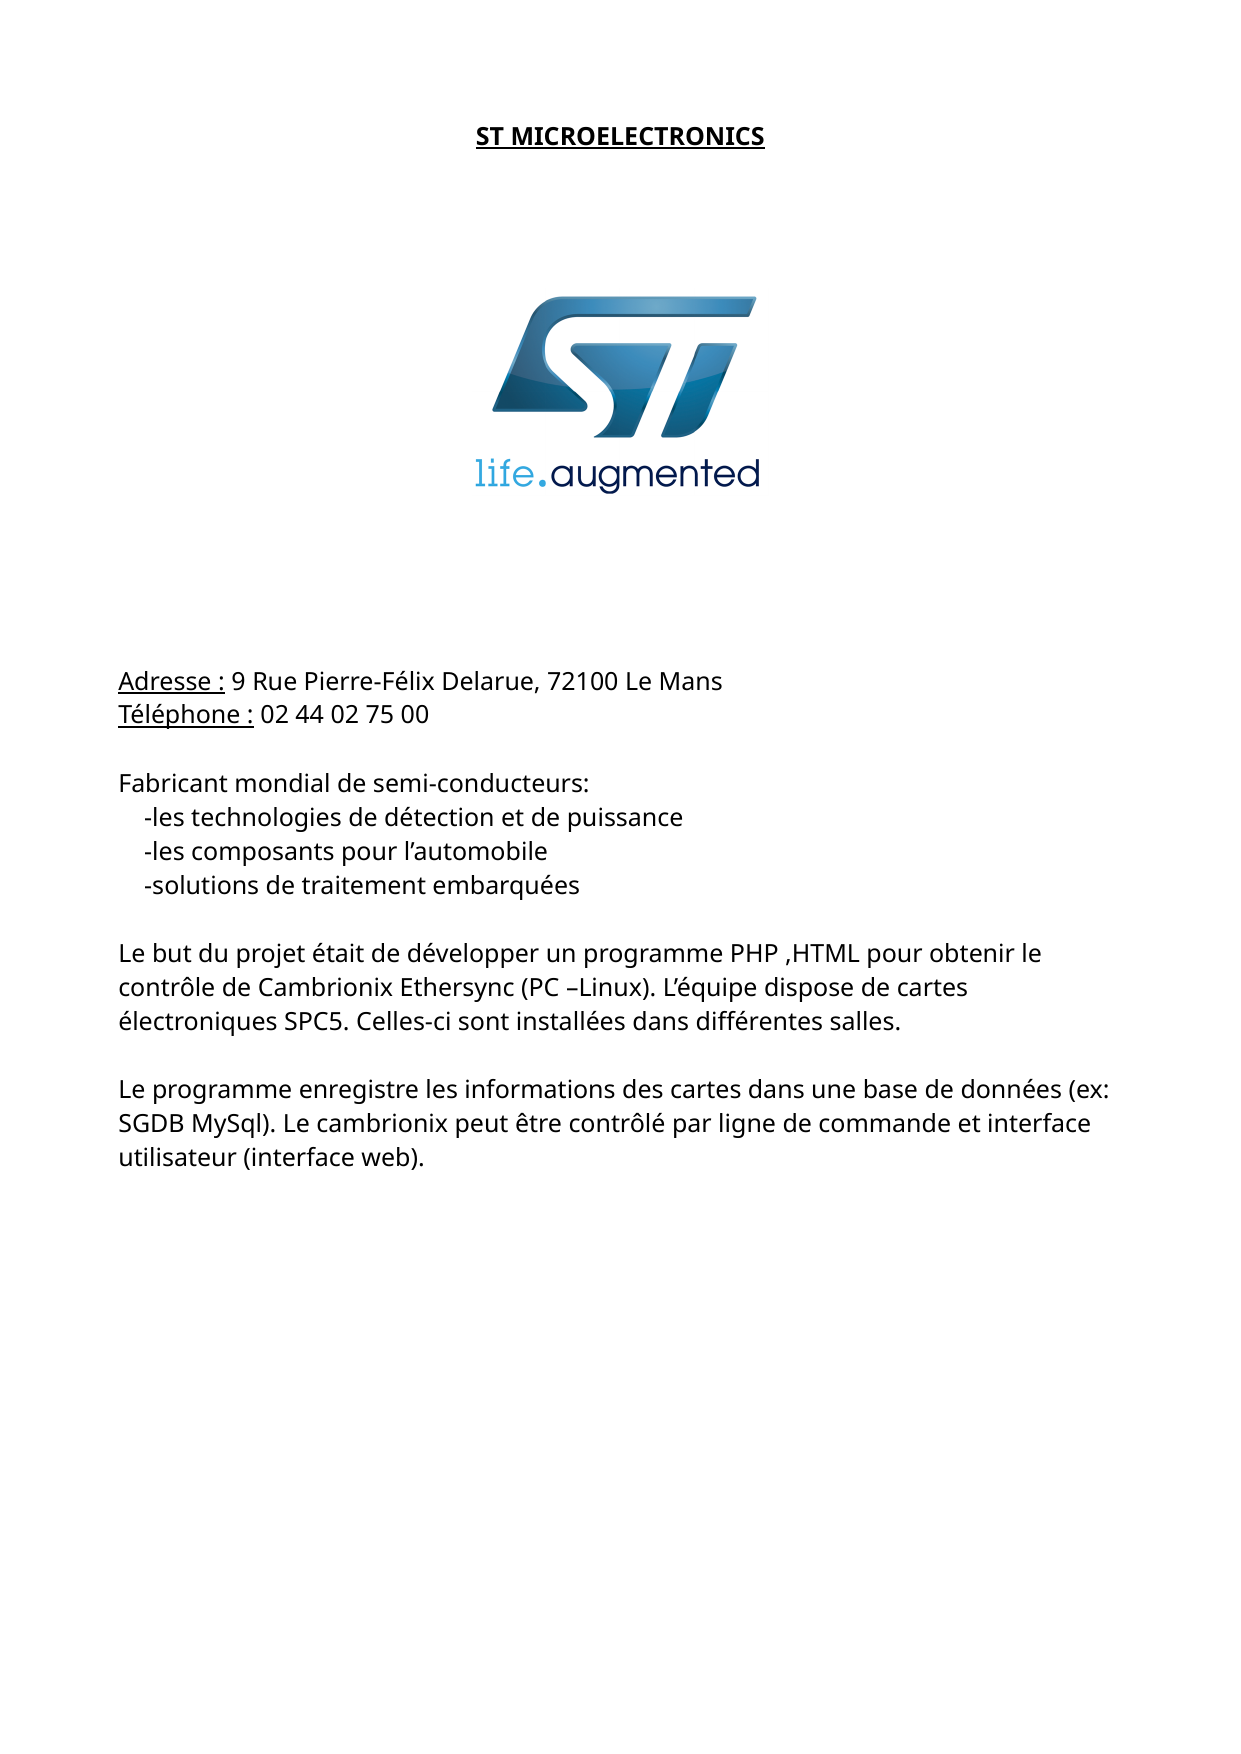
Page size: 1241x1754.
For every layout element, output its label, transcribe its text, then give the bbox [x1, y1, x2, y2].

picture [471, 288, 769, 496]
text Adresse : 9 Rue Pierre-Félix Delarue, 72100 Le Mans [118, 663, 1122, 697]
text Téléphone : 02 44 02 75 00 [118, 697, 1122, 731]
text Le but du projet était de développer un programme PHP ,HTML pour obtenir le contrôle de Cambrionix Ethersync (PC –Linux). L’équipe dispose de cartes électroniques SPC5. Celles-ci sont installées dans différentes salles. [118, 936, 1122, 1038]
text Fabricant mondial de semi-conducteurs: [118, 765, 1122, 799]
text -solutions de traitement embarquées [118, 867, 1122, 902]
text -les technologies de détection et de puissance [118, 799, 1122, 833]
text ST MICROELECTRONICS [118, 118, 1122, 152]
text -les composants pour l’automobile [118, 833, 1122, 867]
text Le programme enregistre les informations des cartes dans une base de données (ex: SGDB MySql). Le cambrionix peut être contrôlé par ligne de commande et interface utilisateur (interface web). [118, 1072, 1122, 1174]
